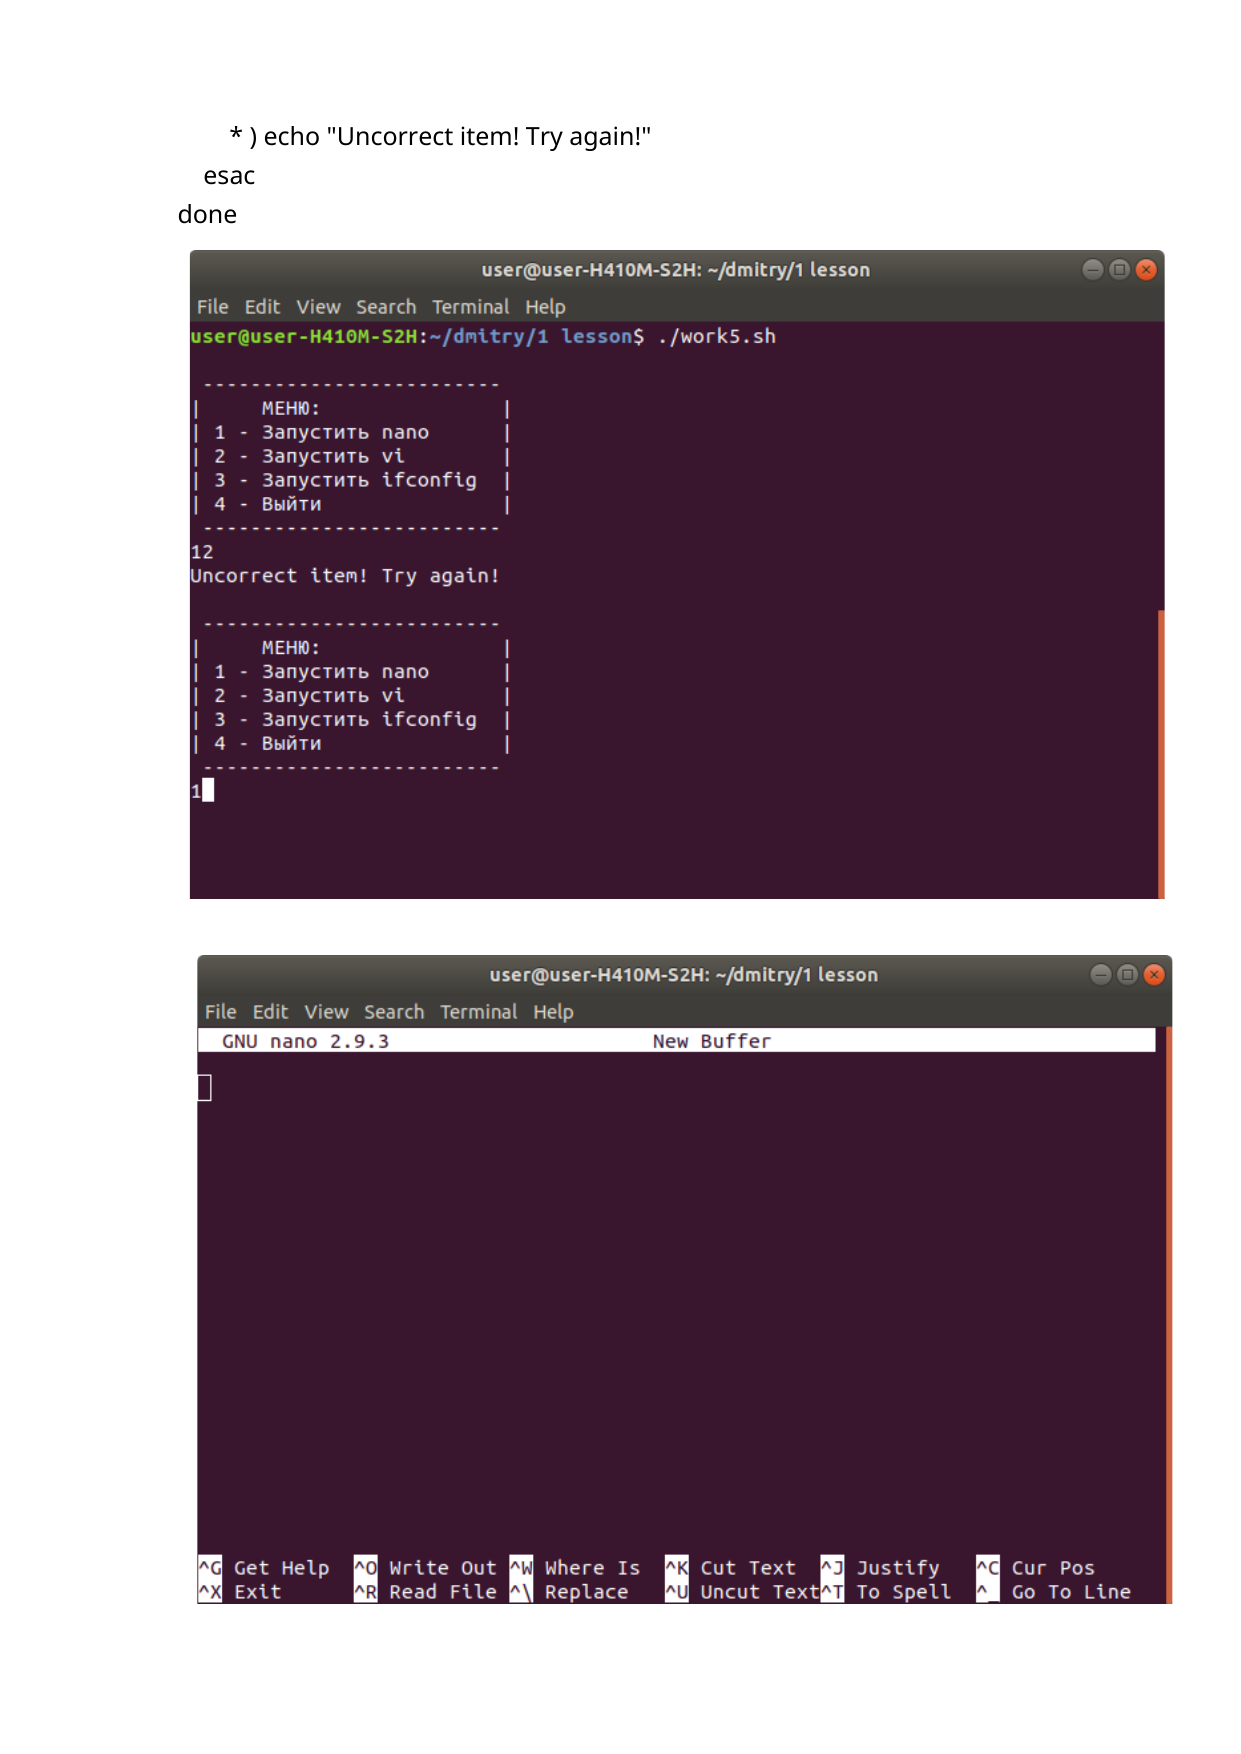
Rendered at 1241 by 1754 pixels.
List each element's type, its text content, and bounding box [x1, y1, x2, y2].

text esac [177, 157, 1152, 191]
picture [189, 250, 1165, 899]
text * ) echo "Uncorrect item! Try again!" [177, 118, 1152, 152]
picture [197, 955, 1173, 1604]
text done [177, 196, 1152, 231]
